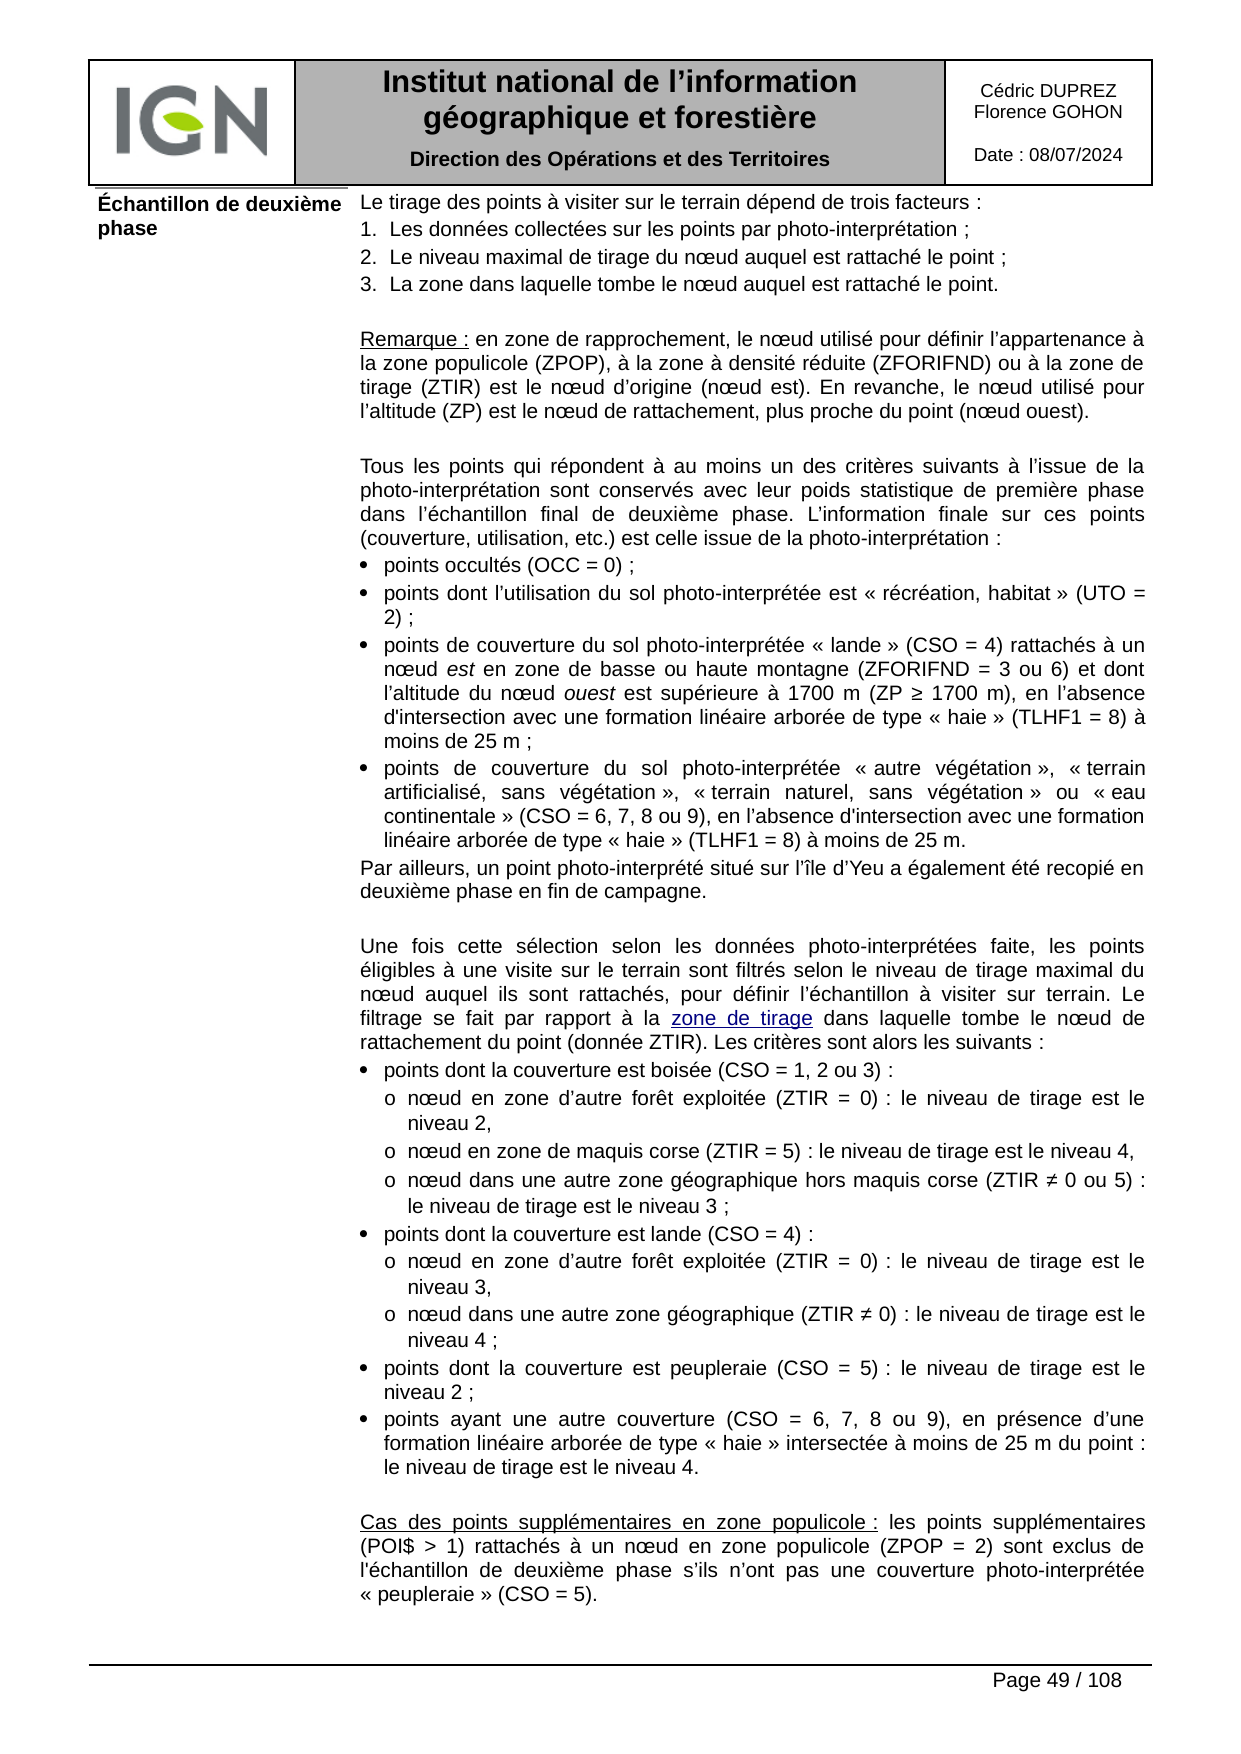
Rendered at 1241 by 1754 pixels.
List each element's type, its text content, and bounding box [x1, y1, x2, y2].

table_cell Échantillon de deuxième phase [89, 186, 354, 1639]
table_cell Le tirage des points à visiter sur le terrain dépend de trois facteurs : Les données collectées sur les points par photo-interprétation ; Le niveau maximal de tirage du nœud auquel est rattaché le point ; La zone dans laquelle tombe le nœud auquel est rattaché le point. Remarque : en zone de rapprochement, le nœud utilisé pour définir l’appartenance à la zone populicole (ZPOP), à la zone à densité réduite (ZFORIFND) ou à la zone de tirage (ZTIR) est le nœud d’origine (nœud est). En revanche, le nœud utilisé pour l’altitude (ZP) est le nœud de rattachement, plus proche du point (nœud ouest). Tous les points qui répondent à au moins un des critères suivants à l’issue de la photo-interprétation sont conservés avec leur poids statistique de première phase dans l’échantillon final de deuxième phase. L’information finale sur ces points (couverture, utilisation, etc.) est celle issue de la photo-interprétation : points occultés (OCC = 0) ; points dont l’utilisation du sol photo-interprétée est « récréation, habitat » (UTO = 2) ; points de couverture du sol photo-interprétée « lande » (CSO = 4) rattachés à un nœud est en zone de basse ou haute montagne (ZFORIFND = 3 ou 6) et dont l’altitude du nœud ouest est supérieure à 1700 m (ZP ≥ 1700 m), en l’absence d'intersection avec une formation linéaire arborée de type « haie » (TLHF1 = 8) à moins de 25 m ; points de couverture du sol photo-interprétée « autre végétation », « terrain artificialisé, sans végétation », « terrain naturel, sans végétation » ou « eau continentale » (CSO = 6, 7, 8 ou 9), en l’absence d'intersection avec une formation linéaire arborée de type « haie » (TLHF1 = 8) à moins de 25 m. Par ailleurs, un point photo-interprété situé sur l’île d’Yeu a également été recopié en deuxième phase en fin de campagne. Une fois cette sélection selon les données photo-interprétées faite, les points éligibles à une visite sur le terrain sont filtrés selon le niveau de tirage maximal du nœud auquel ils sont rattachés, pour définir l’échantillon à visiter sur terrain. Le filtrage se fait par rapport à la zone de tirage dans laquelle tombe le nœud de rattachement du point (donnée ZTIR). Les critères sont alors les suivants : points dont la couverture est boisée (CSO = 1, 2 ou 3) : nœud en zone d’autre forêt exploitée (ZTIR = 0) : le niveau de tirage est le niveau 2, nœud en zone de maquis corse (ZTIR = 5) : le niveau de tirage est le niveau 4, nœud dans une autre zone géographique hors maquis corse (ZTIR ≠ 0 ou 5) : le niveau de tirage est le niveau 3 ; points dont la couverture est lande (CSO = 4) : nœud en zone d’autre forêt exploitée (ZTIR = 0) : le niveau de tirage est le niveau 3, nœud dans une autre zone géographique (ZTIR ≠ 0) : le niveau de tirage est le niveau 4 ; points dont la couverture est peupleraie (CSO = 5) : le niveau de tirage est le niveau 2 ; points ayant une autre couverture (CSO = 6, 7, 8 ou 9), en présence d’une formation linéaire arborée de type « haie » intersectée à moins de 25 m du point : le niveau de tirage est le niveau 4. Cas des points supplémentaires en zone populicole : les points supplémentaires (POI$ > 1) rattachés à un nœud en zone populicole (ZPOP = 2) sont exclus de l'échantillon de deuxième phase s’ils n’ont pas une couverture photo-interprétée « peupleraie » (CSO = 5). [354, 186, 1152, 1639]
picture [91, 62, 293, 180]
